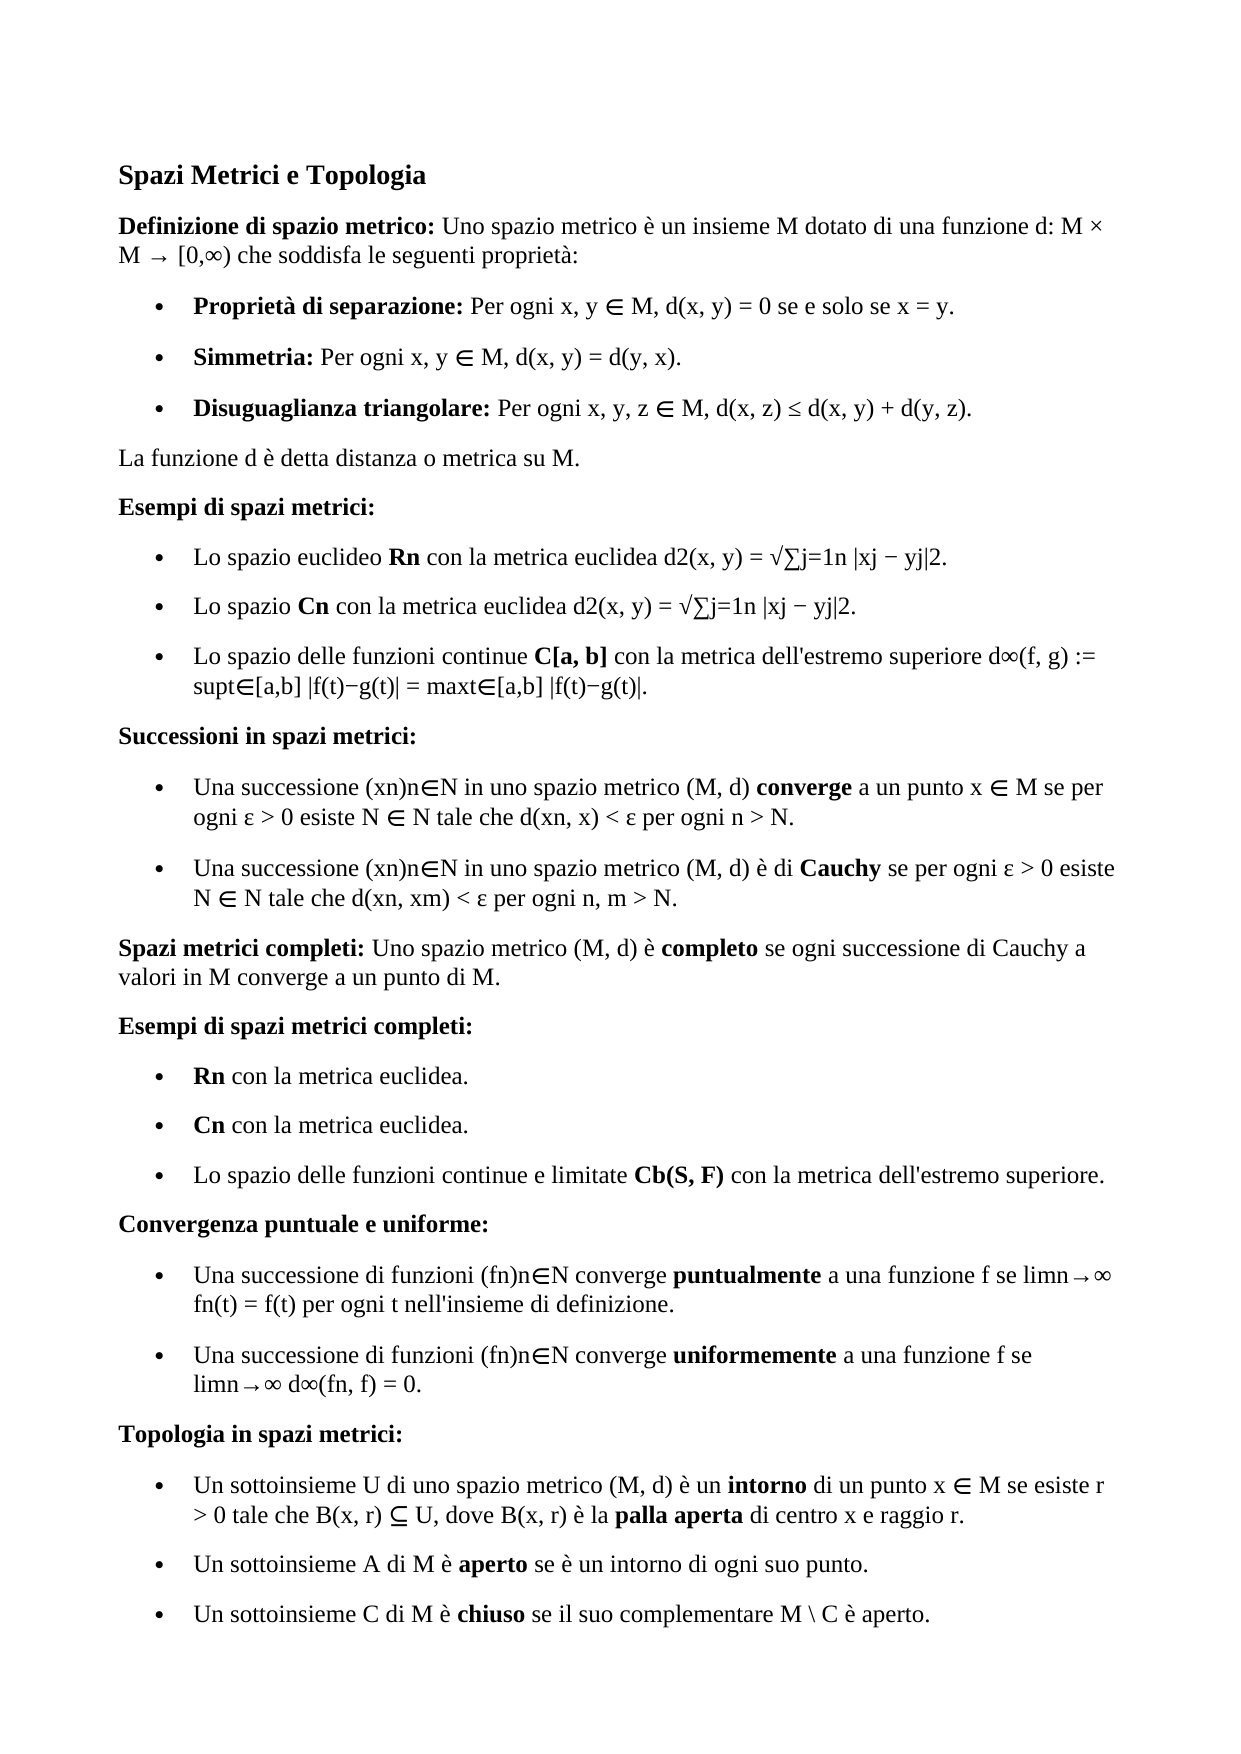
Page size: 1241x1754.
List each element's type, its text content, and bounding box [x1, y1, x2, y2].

list Rn con la metrica euclidea. [156, 1061, 1122, 1089]
list Un sottoinsieme A di M è aperto se è un intorno di ogni suo punto. [156, 1549, 1122, 1578]
list Una successione di funzioni (fn)n∈N converge uniformemente a una funzione f se limn→∞ d∞(fn, f) = 0. [156, 1339, 1122, 1398]
list Lo spazio delle funzioni continue e limitate Cb(S, F) con la metrica dell'estremo superiore. [156, 1160, 1122, 1189]
list Un sottoinsieme U di uno spazio metrico (M, d) è un intorno di un punto x ∈ M se esiste r > 0 tale che B(x, r) ⊆ U, dove B(x, r) è la palla aperta di centro x e raggio r. [156, 1468, 1122, 1529]
text Esempi di spazi metrici completi: [118, 1011, 1122, 1040]
list Un sottoinsieme C di M è chiuso se il suo complementare M \ C è aperto. [156, 1599, 1122, 1628]
list Una successione (xn)n∈N in uno spazio metrico (M, d) converge a un punto x ∈ M se per ogni ε > 0 esiste N ∈ N tale che d(xn, x) < ε per ogni n > N. [156, 770, 1122, 831]
text Esempi di spazi metrici: [118, 492, 1122, 521]
list Una successione (xn)n∈N in uno spazio metrico (M, d) è di Cauchy se per ogni ε > 0 esiste N ∈ N tale che d(xn, xm) < ε per ogni n, m > N. [156, 852, 1122, 912]
list Disuguaglianza triangolare: Per ogni x, y, z ∈ M, d(x, z) ≤ d(x, y) + d(y, z). [156, 392, 1122, 422]
list Lo spazio Cn con la metrica euclidea d2(x, y) = √∑j=1n |xj − yj|2. [156, 591, 1122, 620]
list Cn con la metrica euclidea. [156, 1110, 1122, 1139]
text Spazi metrici completi: Uno spazio metrico (M, d) è completo se ogni successione di Cauchy a valori in M converge a un punto di M. [118, 933, 1122, 990]
list Proprietà di separazione: Per ogni x, y ∈ M, d(x, y) = 0 se e solo se x = y. [156, 289, 1122, 320]
list Simmetria: Per ogni x, y ∈ M, d(x, y) = d(y, x). [156, 341, 1122, 371]
text Definizione di spazio metrico: Uno spazio metrico è un insieme M dotato di una funzione d: M × M → [0,∞) che soddisfa le seguenti proprietà: [118, 211, 1122, 269]
text La funzione d è detta distanza o metrica su M. [118, 443, 1122, 471]
text Convergenza puntuale e uniforme: [118, 1209, 1122, 1238]
text Topologia in spazi metrici: [118, 1419, 1122, 1447]
list Una successione di funzioni (fn)n∈N converge puntualmente a una funzione f se limn→∞ fn(t) = f(t) per ogni t nell'insieme di definizione. [156, 1259, 1122, 1318]
text Successioni in spazi metrici: [118, 721, 1122, 749]
list Lo spazio euclideo Rn con la metrica euclidea d2(x, y) = √∑j=1n |xj − yj|2. [156, 542, 1122, 571]
subtitle Spazi Metrici e Topologia [118, 158, 1122, 190]
list Lo spazio delle funzioni continue C[a, b] con la metrica dell'estremo superiore d∞(f, g) := supt∈[a,b] |f(t)−g(t)| = maxt∈[a,b] |f(t)−g(t)|. [156, 641, 1122, 700]
